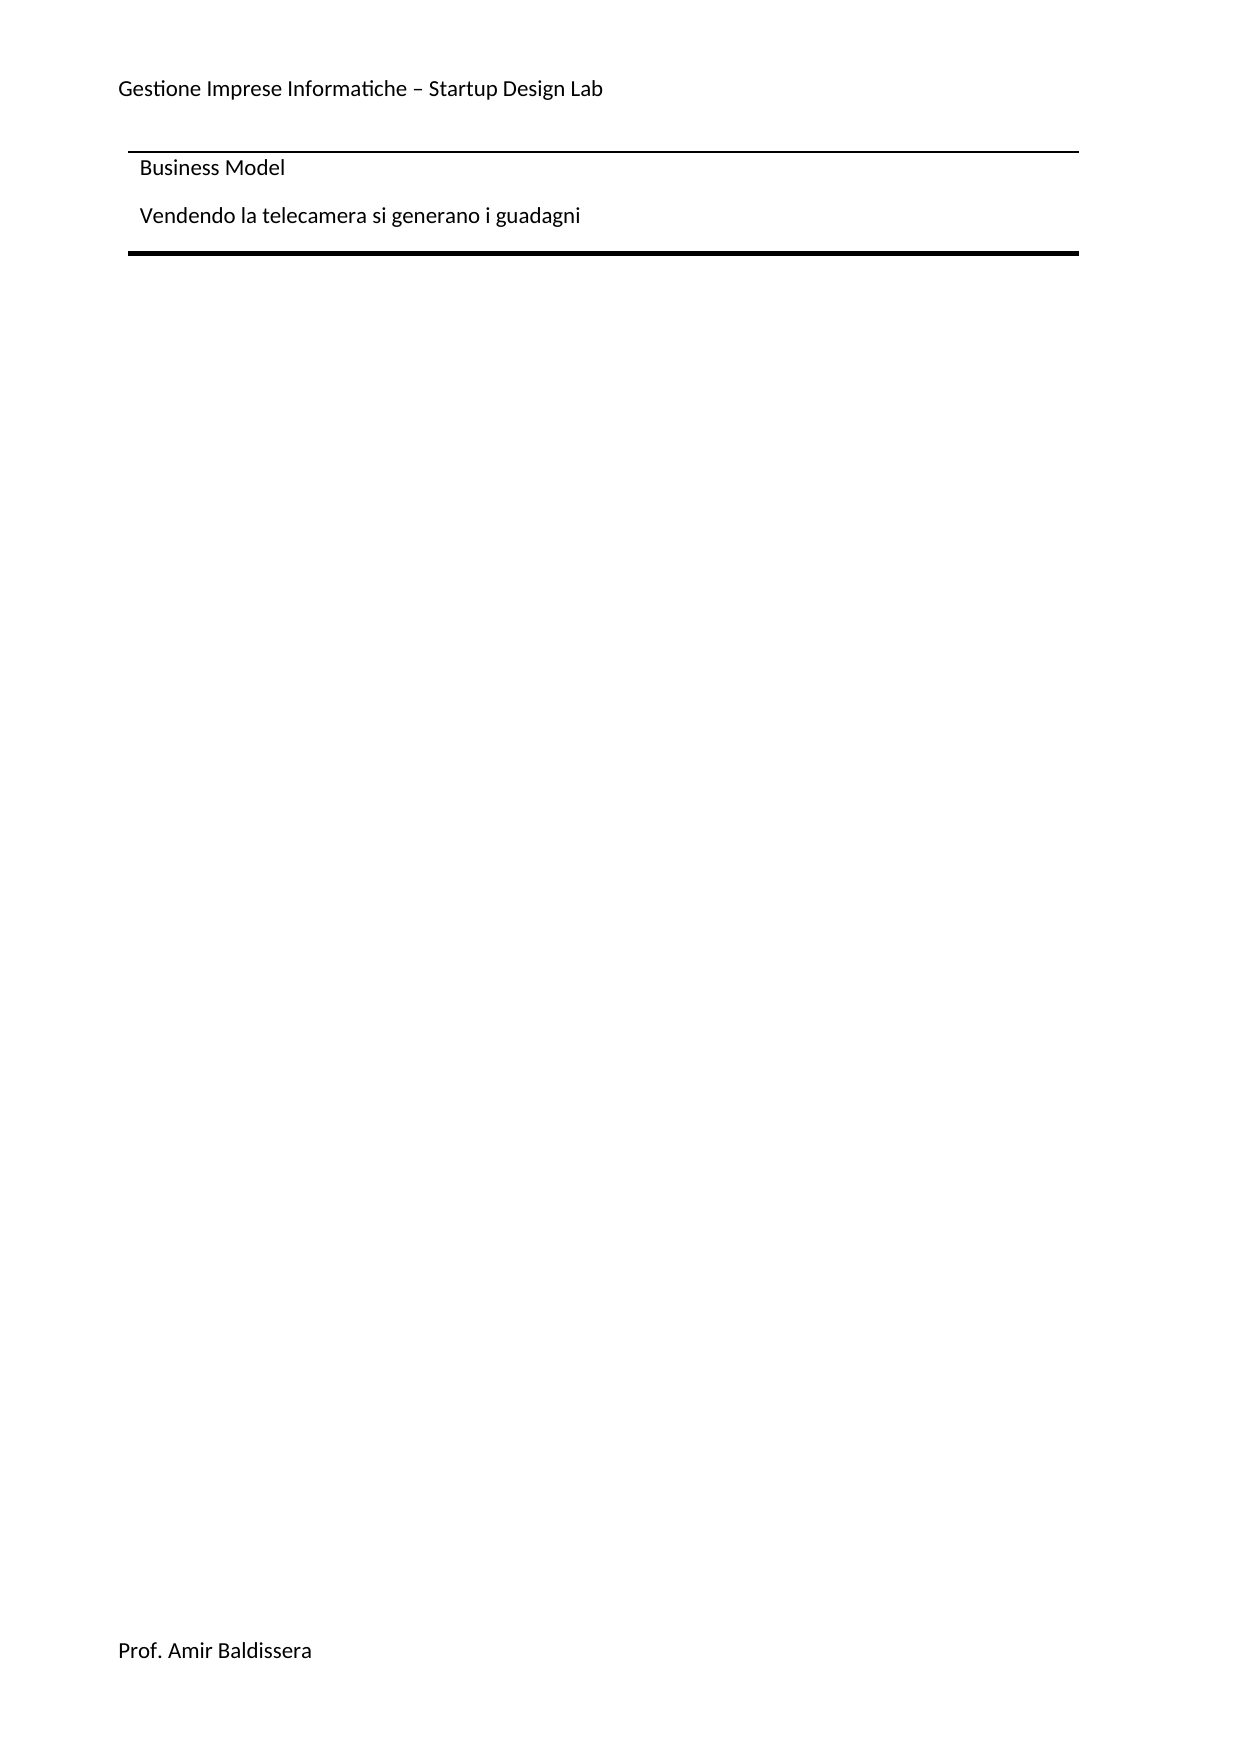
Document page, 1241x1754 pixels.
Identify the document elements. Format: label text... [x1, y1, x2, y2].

table_cell Business Model Vendendo la telecamera si generano i guadagni [128, 153, 1078, 251]
